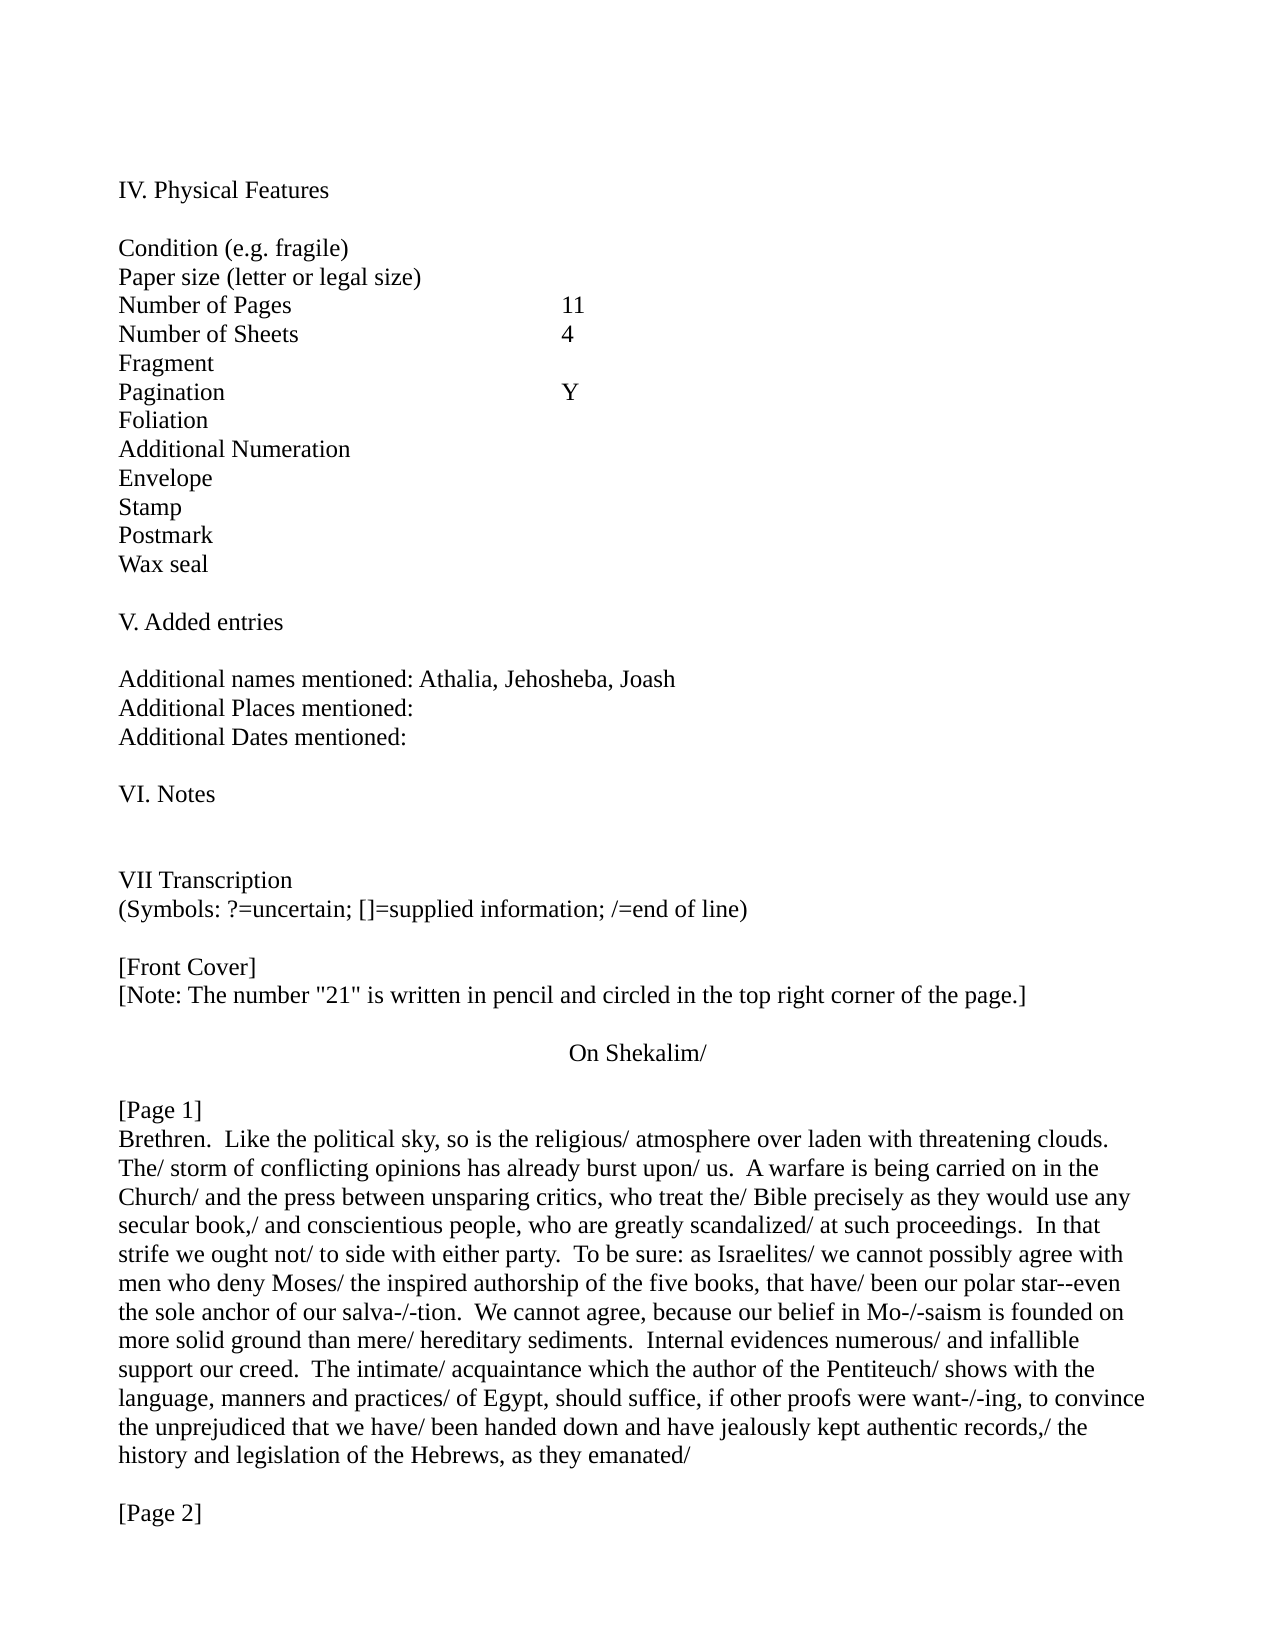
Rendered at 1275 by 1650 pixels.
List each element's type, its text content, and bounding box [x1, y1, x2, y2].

text (Symbols: ?=uncertain; []=supplied information; /=end of line) [118, 894, 1157, 923]
text Stamp [118, 492, 1157, 521]
text Brethren. Like the political sky, so is the religious/ atmosphere over laden with threatening clouds. The/ storm of conflicting opinions has already burst upon/ us. A warfare is being carried on in the Church/ and the press between unsparing critics, who treat the/ Bible precisely as they would use any secular book,/ and conscientious people, who are greatly scandalized/ at such proceedings. In that strife we ought not/ to side with either party. To be sure: as Israelites/ we cannot possibly agree with men who deny Moses/ the inspired authorship of the five books, that have/ been our polar star--even the sole anchor of our salva-/-tion. We cannot agree, because our belief in Mo-/-saism is founded on more solid ground than mere/ hereditary sediments. Internal evidences numerous/ and infallible support our creed. The intimate/ acquaintance which the author of the Pentiteuch/ shows with the language, manners and practices/ of Egypt, should suffice, if other proofs were want-/-ing, to convince the unprejudiced that we have/ been handed down and have jealously kept authentic records,/ the history and legislation of the Hebrews, as they emanated/ [118, 1124, 1157, 1469]
text Additional names mentioned: Athalia, Jehosheba, Joash [118, 664, 1157, 693]
text Condition (e.g. fragile) [118, 233, 1157, 262]
text On Shekalim/ [118, 1038, 1157, 1067]
text [Front Cover] [118, 952, 1157, 981]
text Envelope [118, 463, 1157, 492]
text Additional Dates mentioned: [118, 722, 1157, 751]
text IV. Physical Features [118, 176, 1157, 204]
text [Page 1] [118, 1096, 1157, 1124]
text Postma rk [118, 521, 1157, 549]
text VII Transcription [118, 866, 1157, 894]
text [Page 2] [118, 1498, 1157, 1527]
text Additional Numeration [118, 434, 1157, 463]
text Additional Places mentioned: [118, 693, 1157, 722]
text [Note: The number "21" is written in pencil and circled in the top right corner of the page.] [118, 981, 1157, 1009]
text Wax seal [118, 549, 1157, 578]
text VI. Notes [118, 779, 1157, 808]
text Fragment [118, 348, 1157, 377]
text Paper size (letter or legal size) [118, 262, 1157, 291]
text Pagination Y [118, 377, 1157, 406]
text Foliation [118, 406, 1157, 434]
text V. Added entries [118, 607, 1157, 636]
text Number of Sheets 4 [118, 319, 1157, 348]
text Number of Pages 11 [118, 291, 1157, 319]
